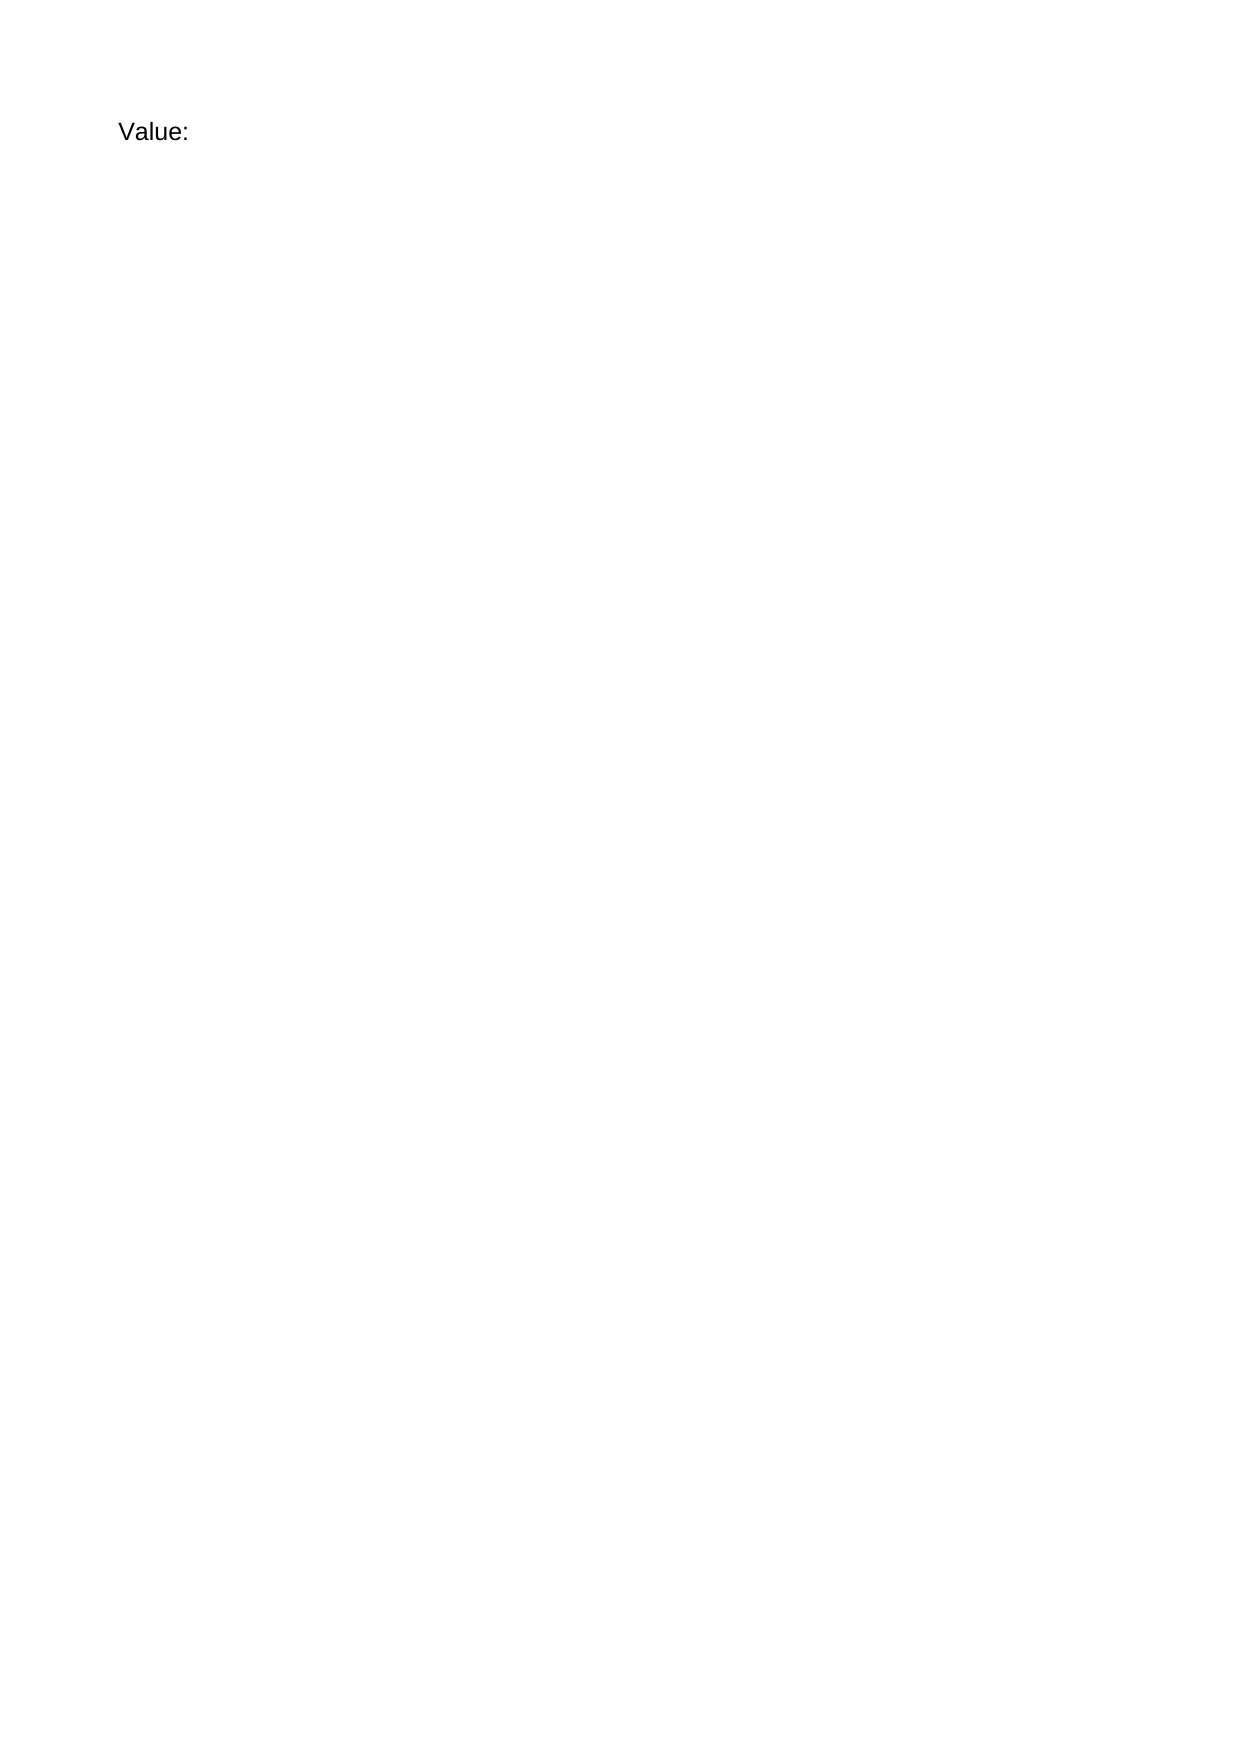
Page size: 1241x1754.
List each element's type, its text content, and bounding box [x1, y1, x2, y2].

text Value: [#-- comment here --] ${value} [118, 118, 1122, 146]
